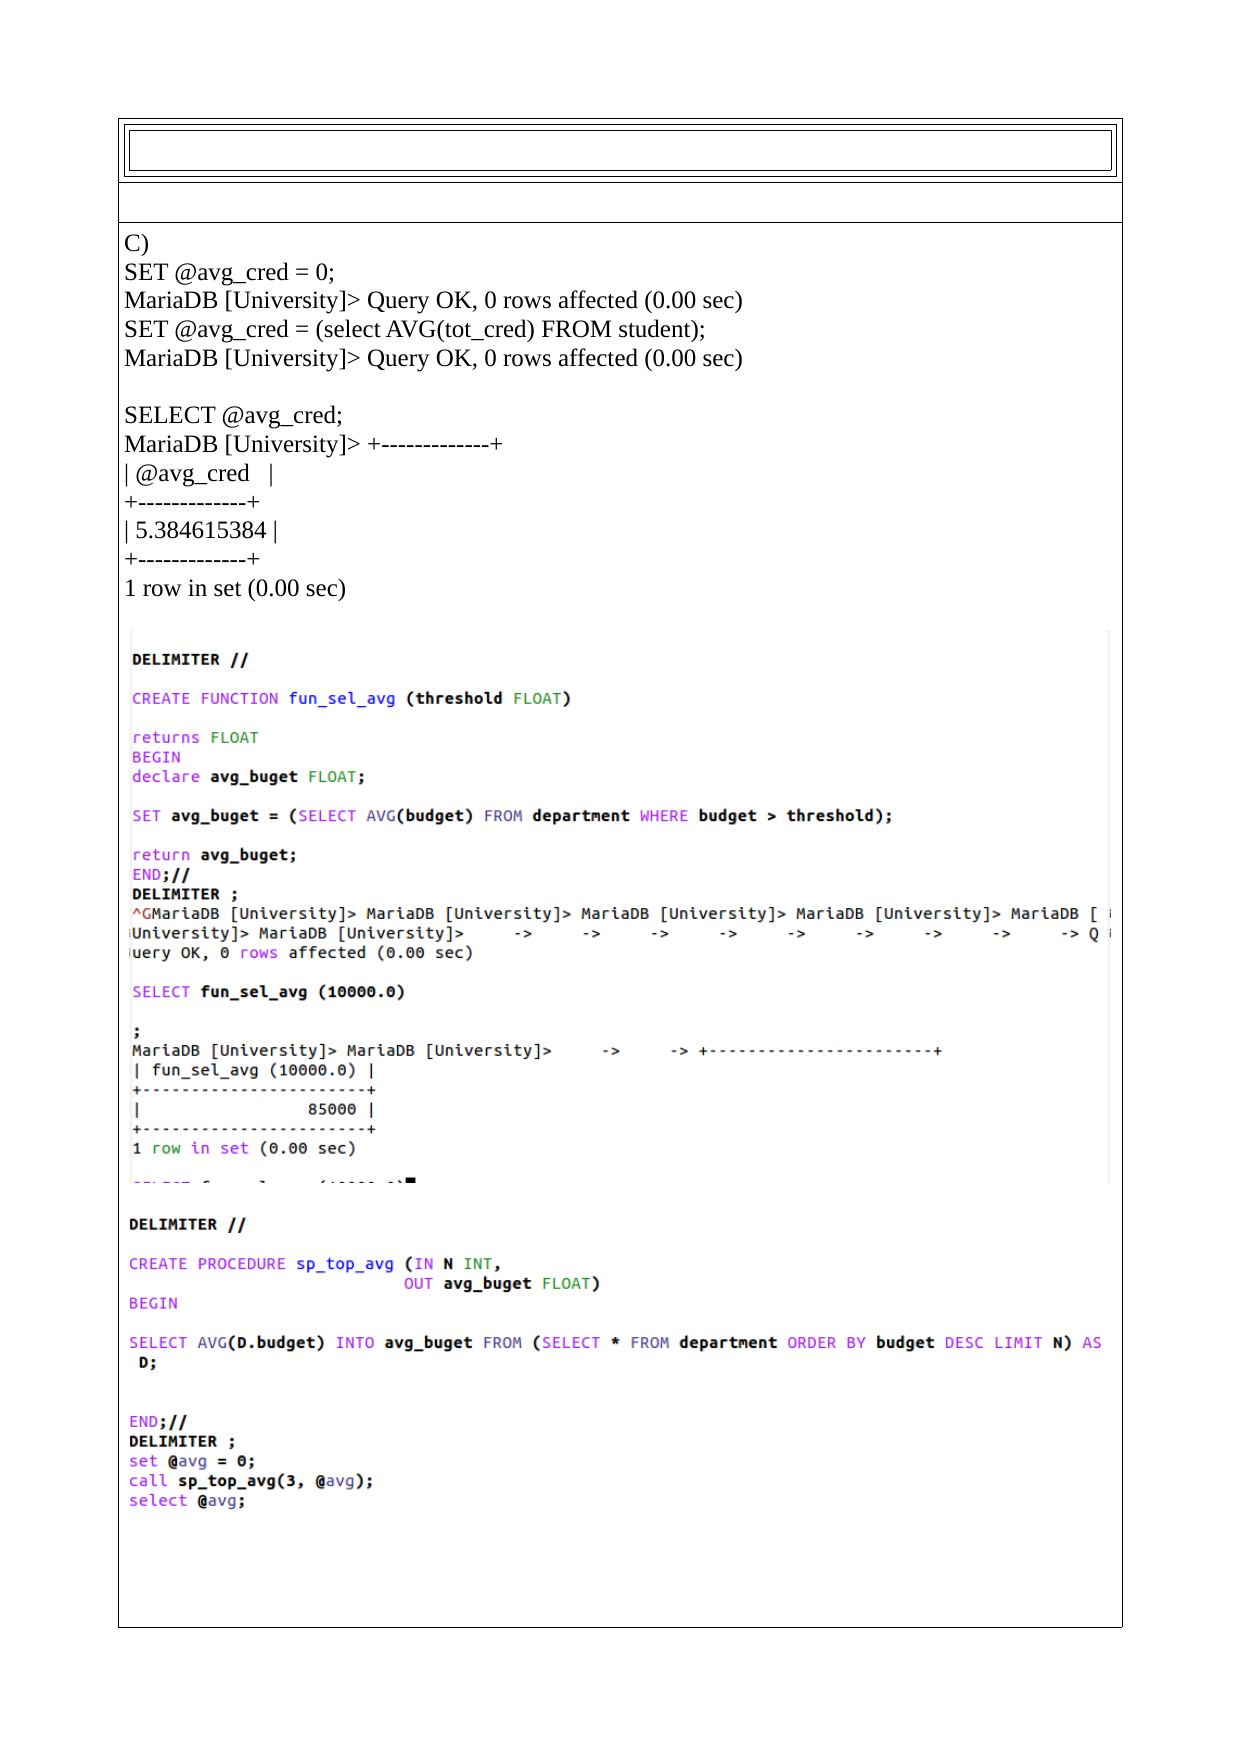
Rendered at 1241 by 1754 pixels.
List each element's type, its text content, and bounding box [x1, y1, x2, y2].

picture [129, 1211, 1111, 1564]
table_cell [119, 183, 1122, 222]
picture [129, 630, 1111, 1183]
table_header [130, 131, 1111, 170]
table_cell MariaDB [University]> Query OK, 0 rows affected (0.00 sec) MariaDB [(none)]> Query OK, 0 rows affected (0.00 sec) MariaDB [(none)]> MariaDB [(none)]> Query OK, 0 rows affected (0.00 sec) MariaDB [(none)]> MariaDB [(none)]> Query OK, 0 rows affected (0.00 sec) MariaDB [(none)]> MariaDB [(none)]> MariaDB [(none)]> Query OK, 0 rows affected (0.00 sec) MariaDB [University]> MariaDB [University]> Query OK, 0 rows affected (0.00 sec) MariaDB [University]> MariaDB [University]> Query OK, 0 rows affected (0.00 sec) MariaDB [University]> Query OK, 0 rows affected (0.00 sec) [125, 125, 1116, 176]
table_header [119, 119, 1122, 182]
table_cell C) SET @avg_cred = 0; MariaDB [University]> Query OK, 0 rows affected (0.00 sec) SET @avg_cred = (select AVG(tot_cred) FROM student); MariaDB [University]> Query OK, 0 rows affected (0.00 sec) SELECT @avg_cred; MariaDB [University]> +-------------+ | @avg_cred | +-------------+ | 5.384615384 | +-------------+ 1 row in set (0.00 sec) [119, 223, 1122, 1627]
